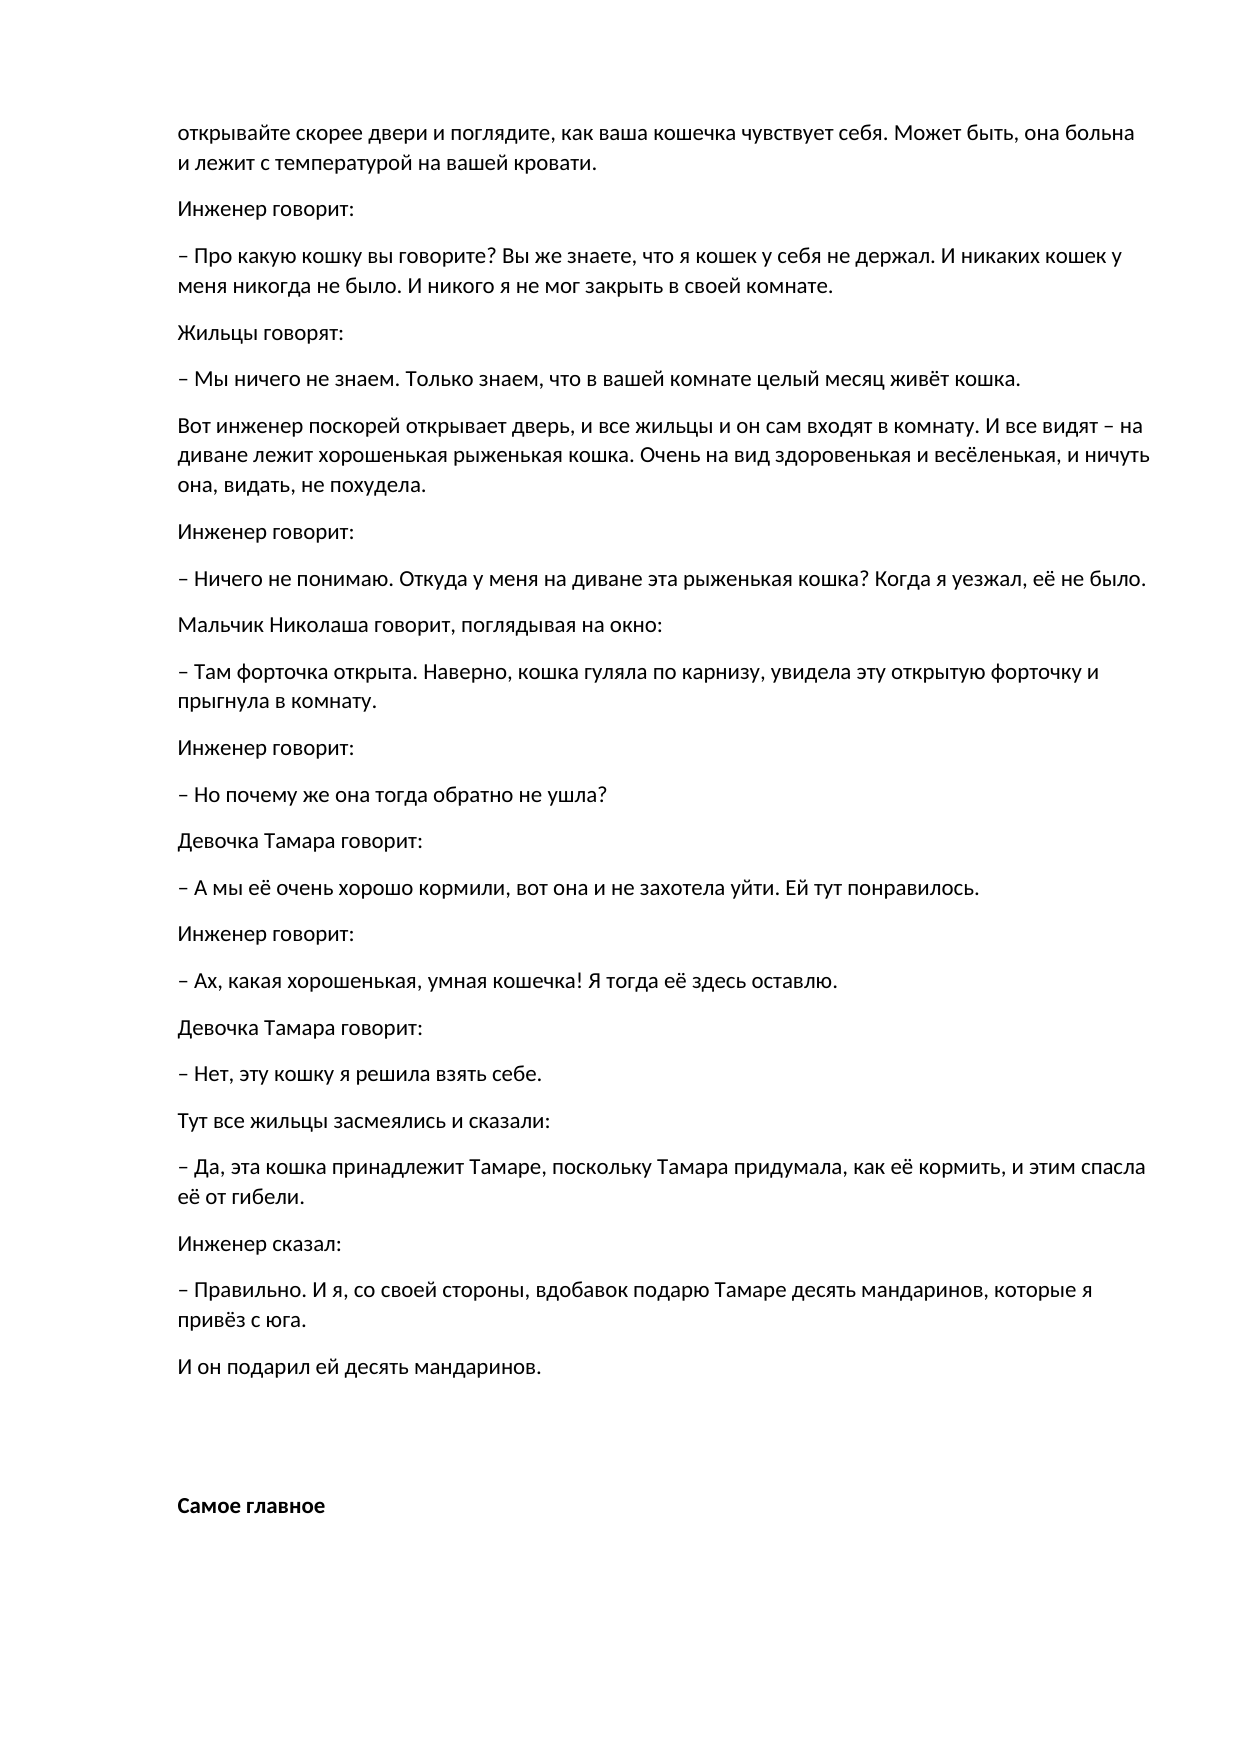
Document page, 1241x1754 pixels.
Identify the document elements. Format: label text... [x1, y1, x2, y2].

text – Но почему же она тогда обратно не ушла? [177, 780, 1152, 808]
text – А мы её очень хорошо кормили, вот она и не захотела уйти. Ей тут понравилось. [177, 873, 1152, 901]
text – Мы ничего не знаем. Только знаем, что в вашей комнате целый месяц живёт кошка. [177, 364, 1152, 392]
text Инженер говорит: [177, 517, 1152, 545]
text Самое главное [177, 1491, 1152, 1519]
text Девочка Тамара говорит: [177, 826, 1152, 854]
text – Ах, какая хорошенькая, умная кошечка! Я тогда её здесь оставлю. [177, 966, 1152, 994]
text Инженер говорит: [177, 194, 1152, 223]
text Жильцы говорят: [177, 318, 1152, 346]
text открывайте скорее двери и поглядите, как ваша кошечка чувствует себя. Может быть, она больна и лежит с температурой на вашей кровати. [177, 118, 1152, 176]
text – Там форточка открыта. Наверно, кошка гуляла по карнизу, увидела эту открытую форточку и прыгнула в комнату. [177, 657, 1152, 715]
text Инженер сказал: [177, 1229, 1152, 1257]
text Тут все жильцы засмеялись и сказали: [177, 1106, 1152, 1134]
text Инженер говорит: [177, 733, 1152, 761]
text Мальчик Николаша говорит, поглядывая на окно: [177, 610, 1152, 638]
text – Да, эта кошка принадлежит Тамаре, поскольку Тамара придумала, как её кормить, и этим спасла её от гибели. [177, 1152, 1152, 1210]
text – Про какую кошку вы говорите? Вы же знаете, что я кошек у себя не держал. И никаких кошек у меня никогда не было. И никого я не мог закрыть в своей комнате. [177, 241, 1152, 299]
text Инженер говорит: [177, 919, 1152, 947]
text – Правильно. И я, со своей стороны, вдобавок подарю Тамаре десять мандаринов, которые я привёз с юга. [177, 1275, 1152, 1333]
text Вот инженер поскорей открывает дверь, и все жильцы и он сам входят в комнату. И все видят – на диване лежит хорошенькая рыженькая кошка. Очень на вид здоровенькая и весёленькая, и ничуть она, видать, не похудела. [177, 411, 1152, 498]
text Девочка Тамара говорит: [177, 1013, 1152, 1041]
text И он подарил ей десять мандаринов. [177, 1352, 1152, 1380]
text – Ничего не понимаю. Откуда у меня на диване эта рыженькая кошка? Когда я уезжал, её не было. [177, 564, 1152, 592]
text – Нет, эту кошку я решила взять себе. [177, 1059, 1152, 1087]
